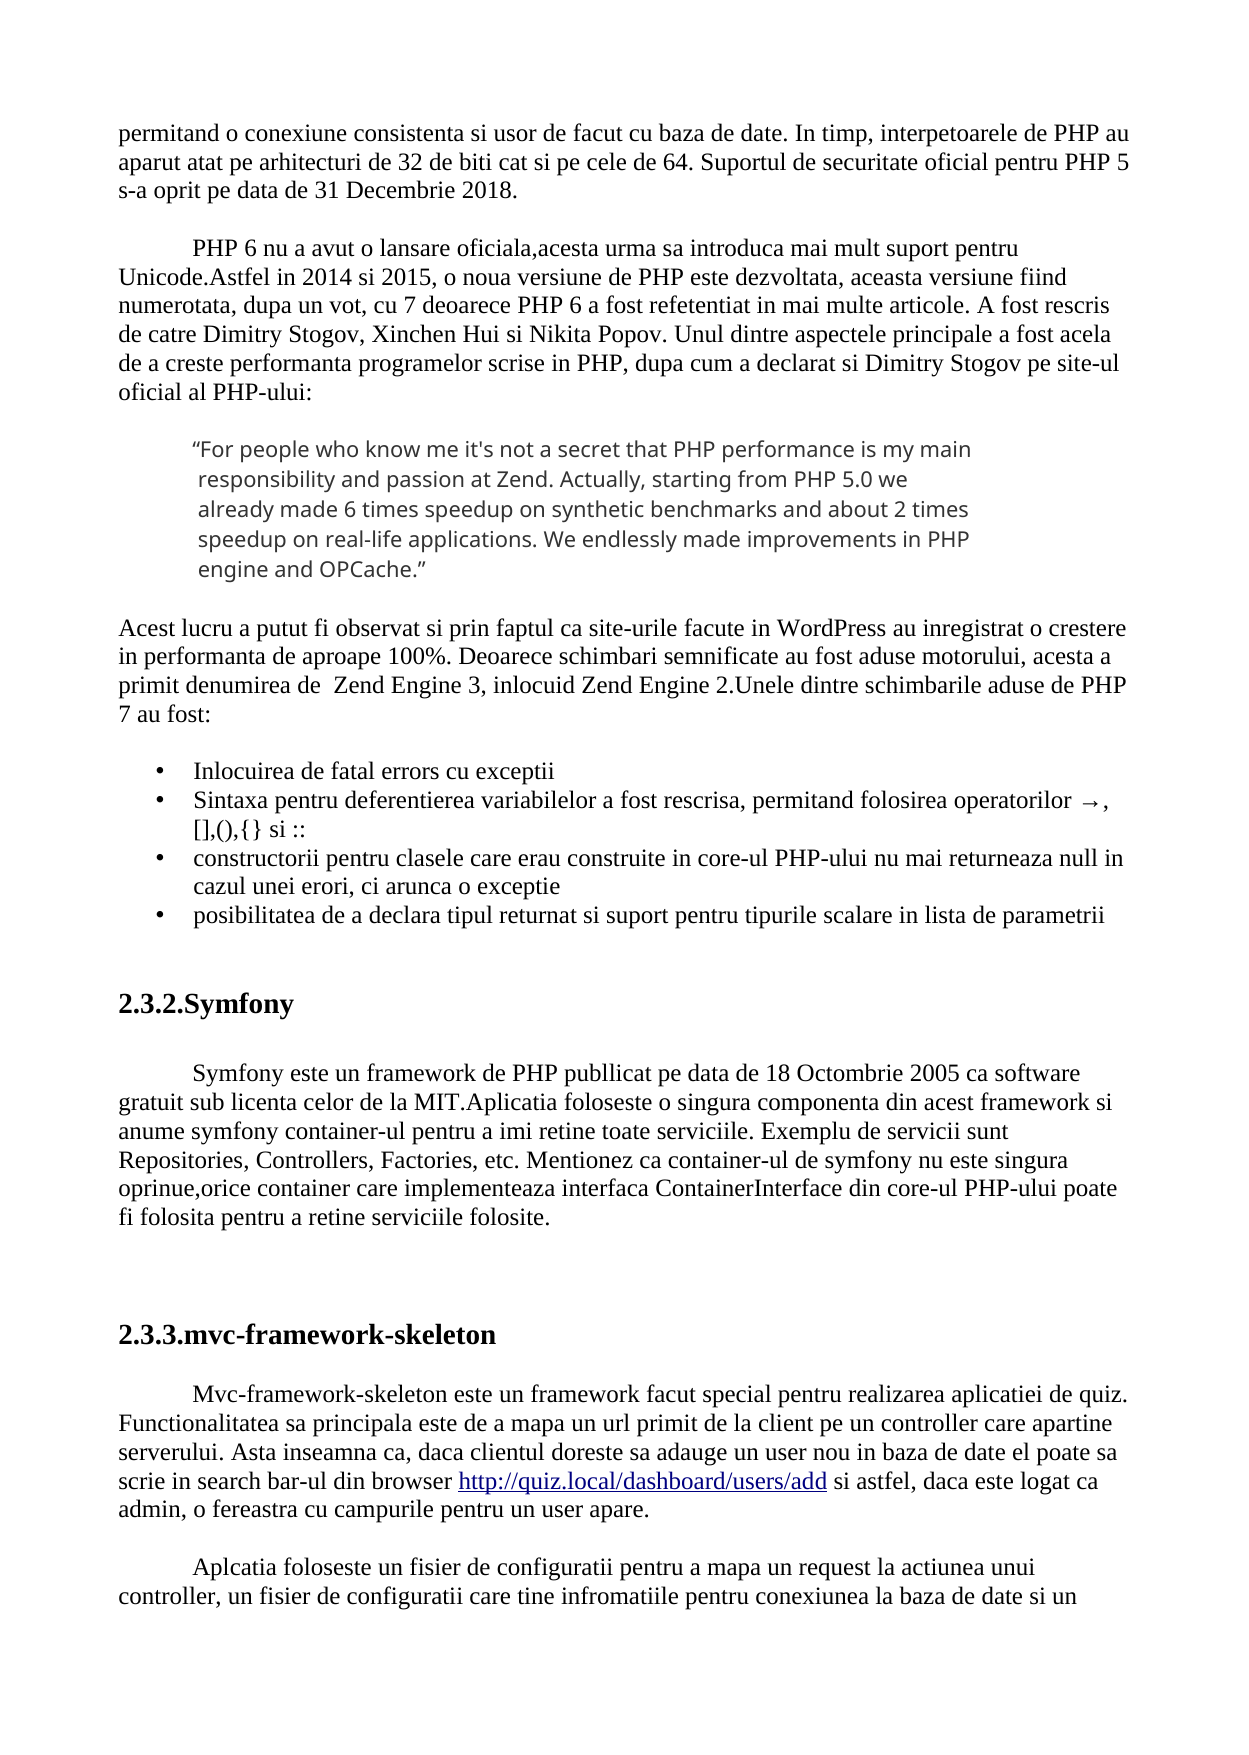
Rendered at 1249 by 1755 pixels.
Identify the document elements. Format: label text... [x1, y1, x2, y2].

text 2.3.2.Symfony [118, 987, 1130, 1020]
text responsibility and passion at Zend. Actually, starting from PHP 5.0 we [192, 464, 1130, 494]
text 2.3.3.mvc-framework-skeleton [118, 1317, 1130, 1351]
text Symfony este un framework de PHP publlicat pe data de 18 Octombrie 2005 ca software gratuit sub licenta celor de la MIT.Aplicatia foloseste o singura componenta din acest framework si anume symfony container-ul pentru a imi retine toate serviciile. Exemplu de servicii sunt Repositories, Controllers, Factories, etc. Mentionez ca container-ul de symfony nu este singura oprinue,orice container care implementeaza interfaca ContainerInterface din core-ul PHP-ului poate fi folosita pentru a retine serviciile folosite. [118, 1054, 1130, 1231]
text speedup on real-life applications. We endlessly made improvements in PHP [192, 524, 1130, 553]
text PHP 6 nu a avut o lansare oficiala,acesta urma sa introduca mai mult suport pentru Unicode.Astfel in 2014 si 2015, o noua versiune de PHP este dezvoltata, aceasta versiune fiind numerotata, dupa un vot, cu 7 deoarece PHP 6 a fost refetentiat in mai multe articole. A fost rescris de catre Dimitry Stogov, Xinchen Hui si Nikita Popov. Unul dintre aspectele principale a fost acela de a creste performanta programelor scrise in PHP, dupa cum a declarat si Dimitry Stogov pe site-ul oficial al PHP-ului: [118, 233, 1130, 406]
text “For people who know me it's not a secret that PHP performance is my main [192, 434, 1130, 464]
text Aplcatia foloseste un fisier de configuratii pentru a mapa un request la actiunea unui controller, un fisier de configuratii care tine infromatiile pentru conexiunea la baza de date si un [118, 1552, 1130, 1609]
text engine and OPCache.” [192, 553, 1130, 583]
text already made 6 times speedup on synthetic benchmarks and about 2 times [192, 494, 1130, 524]
list constructorii pentru clasele care erau construite in core-ul PHP-ului nu mai returneaza null in cazul unei erori, ci arunca o exceptie [156, 843, 1130, 900]
text Mvc-framework-skeleton este un framework facut special pentru realizarea aplicatiei de quiz. Functionalitatea sa principala este de a mapa un url primit de la client pe un controller care apartine serverului. Asta inseamna ca, daca clientul doreste sa adauge un user nou in baza de date el poate sa scrie in search bar-ul din browser http://quiz.local/dashboard/users/add si astfel, daca este logat ca admin, o fereastra cu campurile pentru un user apare. [118, 1379, 1130, 1523]
list Sintaxa pentru deferentierea variabilelor a fost rescrisa, permitand folosirea operatorilor →,[],(),{} si :: [156, 785, 1130, 843]
text Acest lucru a putut fi observat si prin faptul ca site-urile facute in WordPress au inregistrat o crestere in performanta de aproape 100%. Deoarece schimbari semnificate au fost aduse motorului, acesta a primit denumirea de Zend Engine 3, inlocuid Zend Engine 2.Unele dintre schimbarile aduse de PHP 7 au fost: [118, 613, 1130, 728]
list posibilitatea de a declara tipul returnat si suport pentru tipurile scalare in lista de parametrii [156, 900, 1130, 929]
text permitand o conexiune consistenta si usor de facut cu baza de date. In timp, interpetoarele de PHP au aparut atat pe arhitecturi de 32 de biti cat si pe cele de 64. Suportul de securitate oficial pentru PHP 5 s-a oprit pe data de 31 Decembrie 2018. [118, 118, 1130, 204]
list Inlocuirea de fatal errors cu exceptii [156, 757, 1130, 785]
